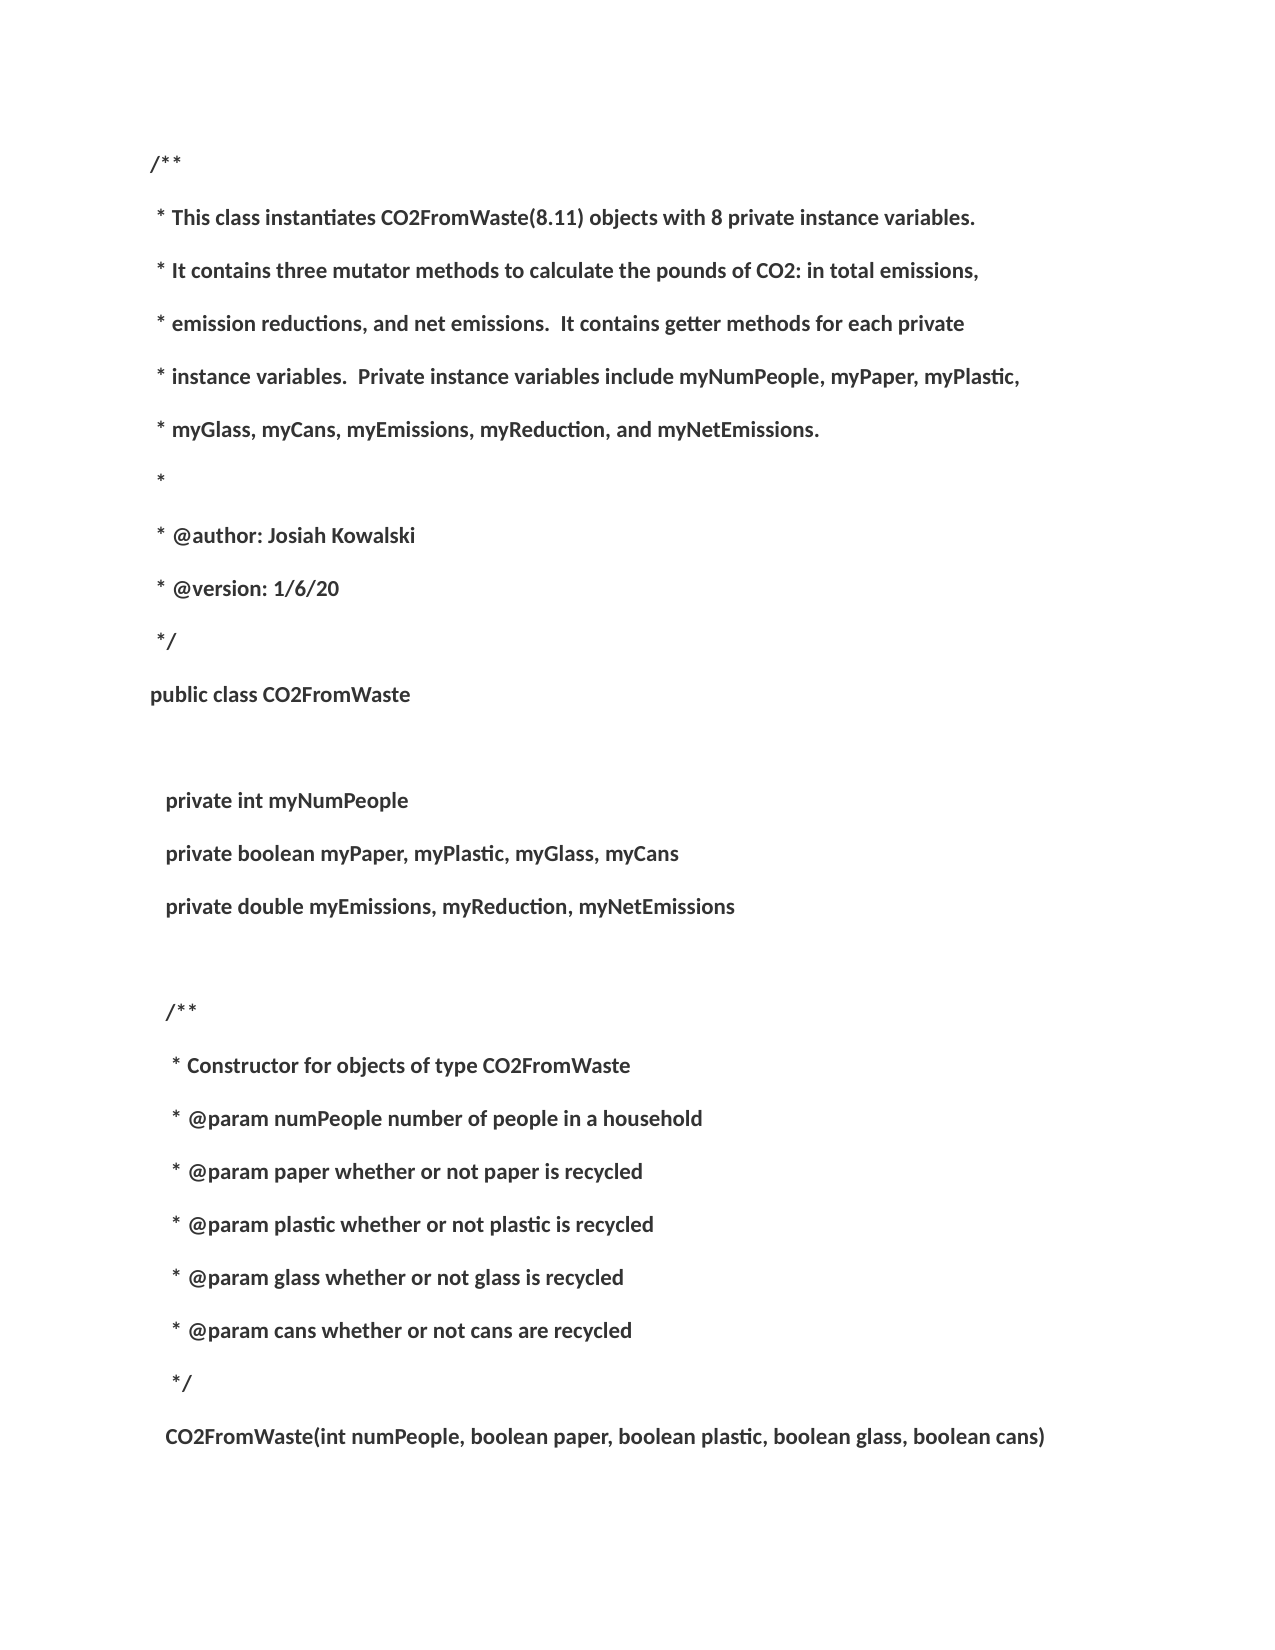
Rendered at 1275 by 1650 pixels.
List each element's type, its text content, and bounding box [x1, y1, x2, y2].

text * [150, 468, 1125, 496]
text public class CO2FromWaste [150, 680, 1125, 708]
text * myGlass, myCans, myEmissions, myReduction, and myNetEmissions. [150, 415, 1125, 443]
text * @version: 1/6/20 [150, 574, 1125, 602]
text * @param plastic whether or not plastic is recycled [150, 1210, 1125, 1238]
text /** [150, 998, 1125, 1026]
text * @author: Josiah Kowalski [150, 521, 1125, 549]
text * emission reductions, and net emissions. It contains getter methods for each private [150, 309, 1125, 337]
text * @param paper whether or not paper is recycled [150, 1157, 1125, 1185]
text private double myEmissions, myReduction, myNetEmissions [150, 892, 1125, 920]
text private boolean myPaper, myPlastic, myGlass, myCans [150, 839, 1125, 867]
text * It contains three mutator methods to calculate the pounds of CO2: in total emissions, [150, 256, 1125, 284]
text */ [150, 1369, 1125, 1397]
text /** [150, 150, 1125, 178]
text */ [150, 627, 1125, 655]
text * @param cans whether or not cans are recycled [150, 1316, 1125, 1344]
text * This class instantiates CO2FromWaste(8.11) objects with 8 private instance variables. [150, 203, 1125, 231]
text CO2FromWaste(int numPeople, boolean paper, boolean plastic, boolean glass, boolean cans) [150, 1422, 1125, 1451]
text * @param numPeople number of people in a household [150, 1104, 1125, 1132]
text private int myNumPeople [150, 786, 1125, 814]
text * Constructor for objects of type CO2FromWaste [150, 1051, 1125, 1079]
text * instance variables. Private instance variables include myNumPeople, myPaper, myPlastic, [150, 362, 1125, 390]
text * @param glass whether or not glass is recycled [150, 1263, 1125, 1291]
